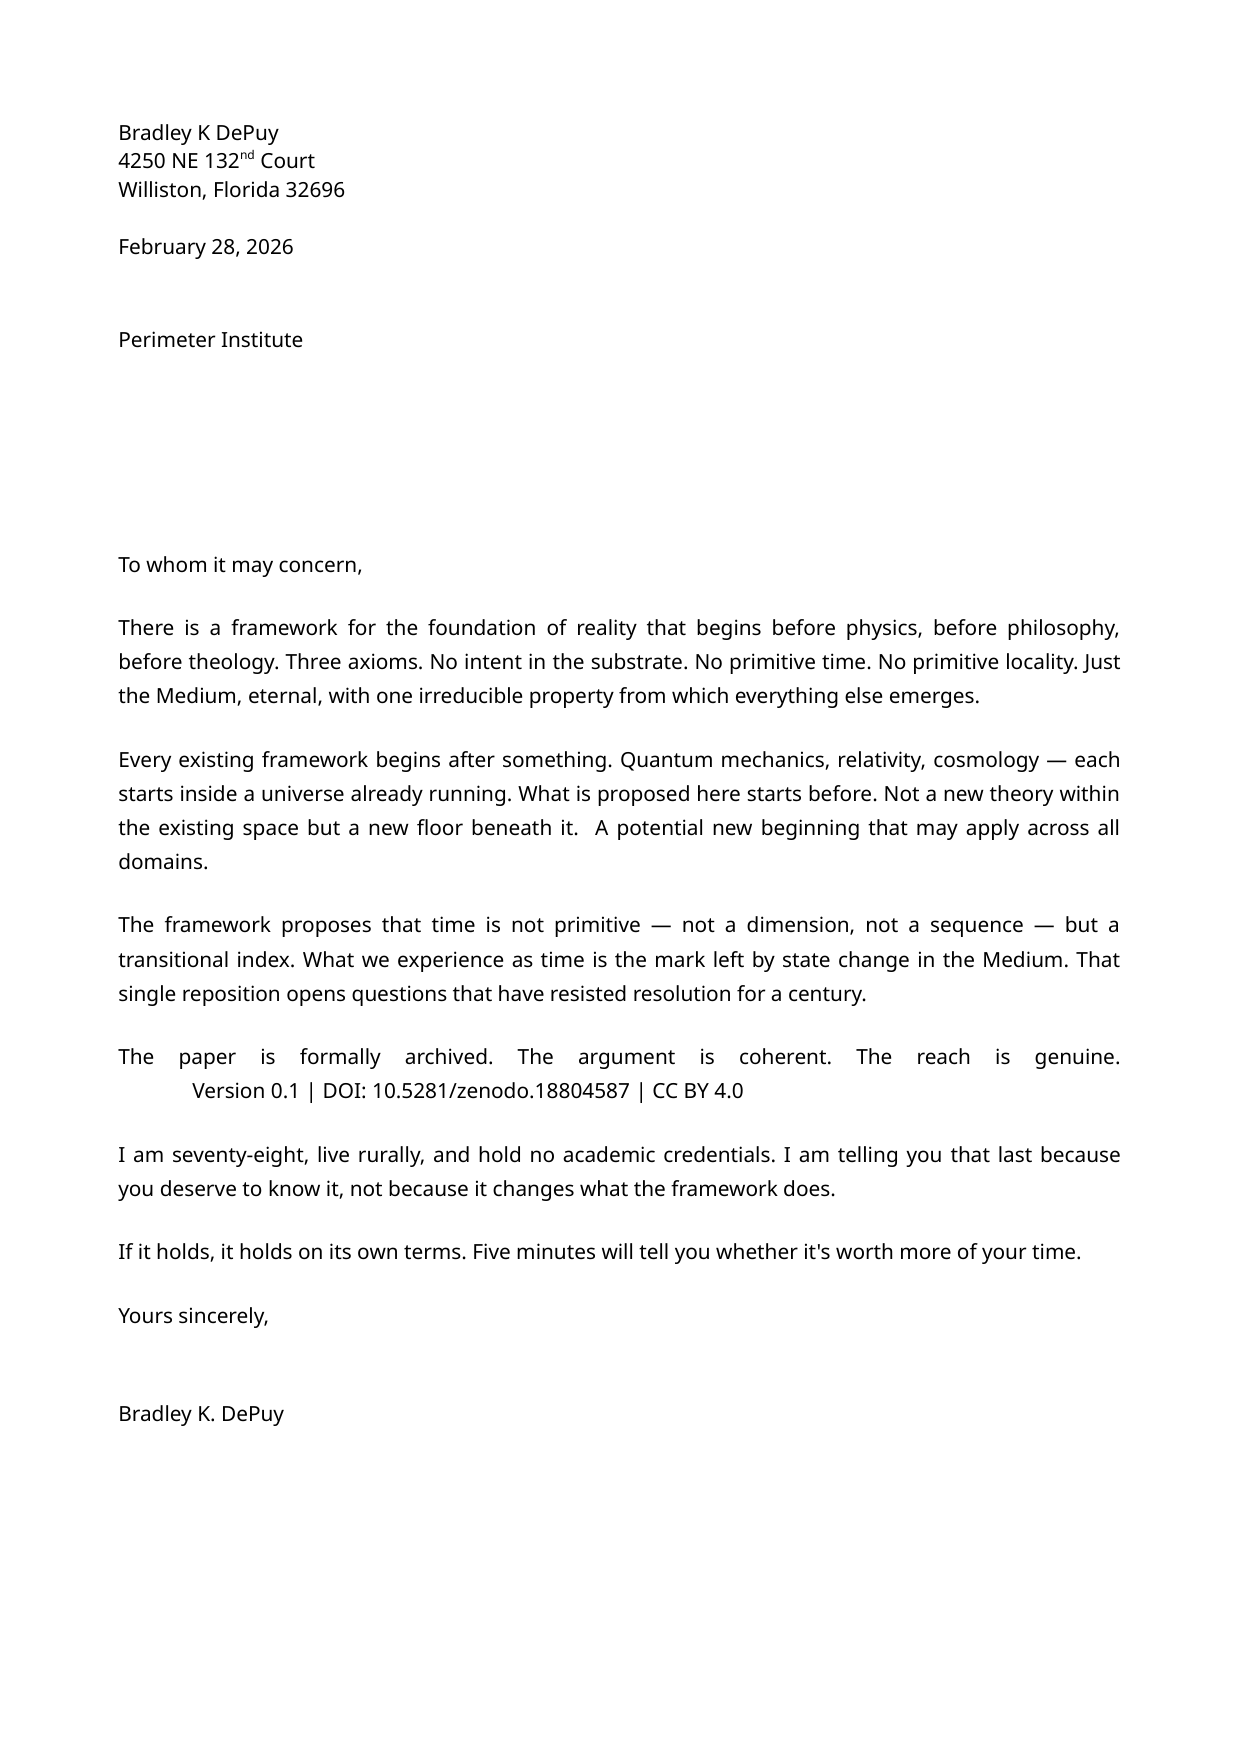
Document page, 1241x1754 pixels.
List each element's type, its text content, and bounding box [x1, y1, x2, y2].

text Bradley K. DePuy [118, 1399, 1122, 1427]
text If it holds, it holds on its own terms. Five minutes will tell you whether it's worth more of your time. [118, 1237, 1122, 1266]
text Every existing framework begins after something. Quantum mechanics, relativity, cosmology — each starts inside a universe already running. What is proposed here starts before. Not a new theory within the existing space but a new floor beneath it. A potential new beginning that may apply across all domains. [118, 745, 1122, 876]
text Bradley K DePuy 4250 NE 132nd Court Williston, Florida 32696 February 28, 2026 [118, 118, 1122, 260]
text Yours sincerely, [118, 1301, 1122, 1363]
text I am seventy-eight, live rurally, and hold no academic credentials. I am telling you that last because you deserve to know it, not because it changes what the framework does. [118, 1140, 1122, 1202]
text The paper is formally archived. The argument is coherent. The reach is genuine. Version 0.1 | DOI: 10.5281/zenodo.18804587 | CC BY 4.0 [118, 1042, 1122, 1105]
text Perimeter Institute [118, 326, 561, 354]
text The framework proposes that time is not primitive — not a dimension, not a sequence — but a transitional index. What we experience as time is the mark left by state change in the Medium. That single reposition opens questions that have resisted resolution for a century. [118, 911, 1122, 1007]
text To whom it may concern, [118, 319, 1122, 578]
text There is a framework for the foundation of reality that begins before physics, before philosophy, before theology. Three axioms. No intent in the substrate. No primitive time. No primitive locality. Just the Medium, eternal, with one irreducible property from which everything else emerges. [118, 613, 1122, 710]
